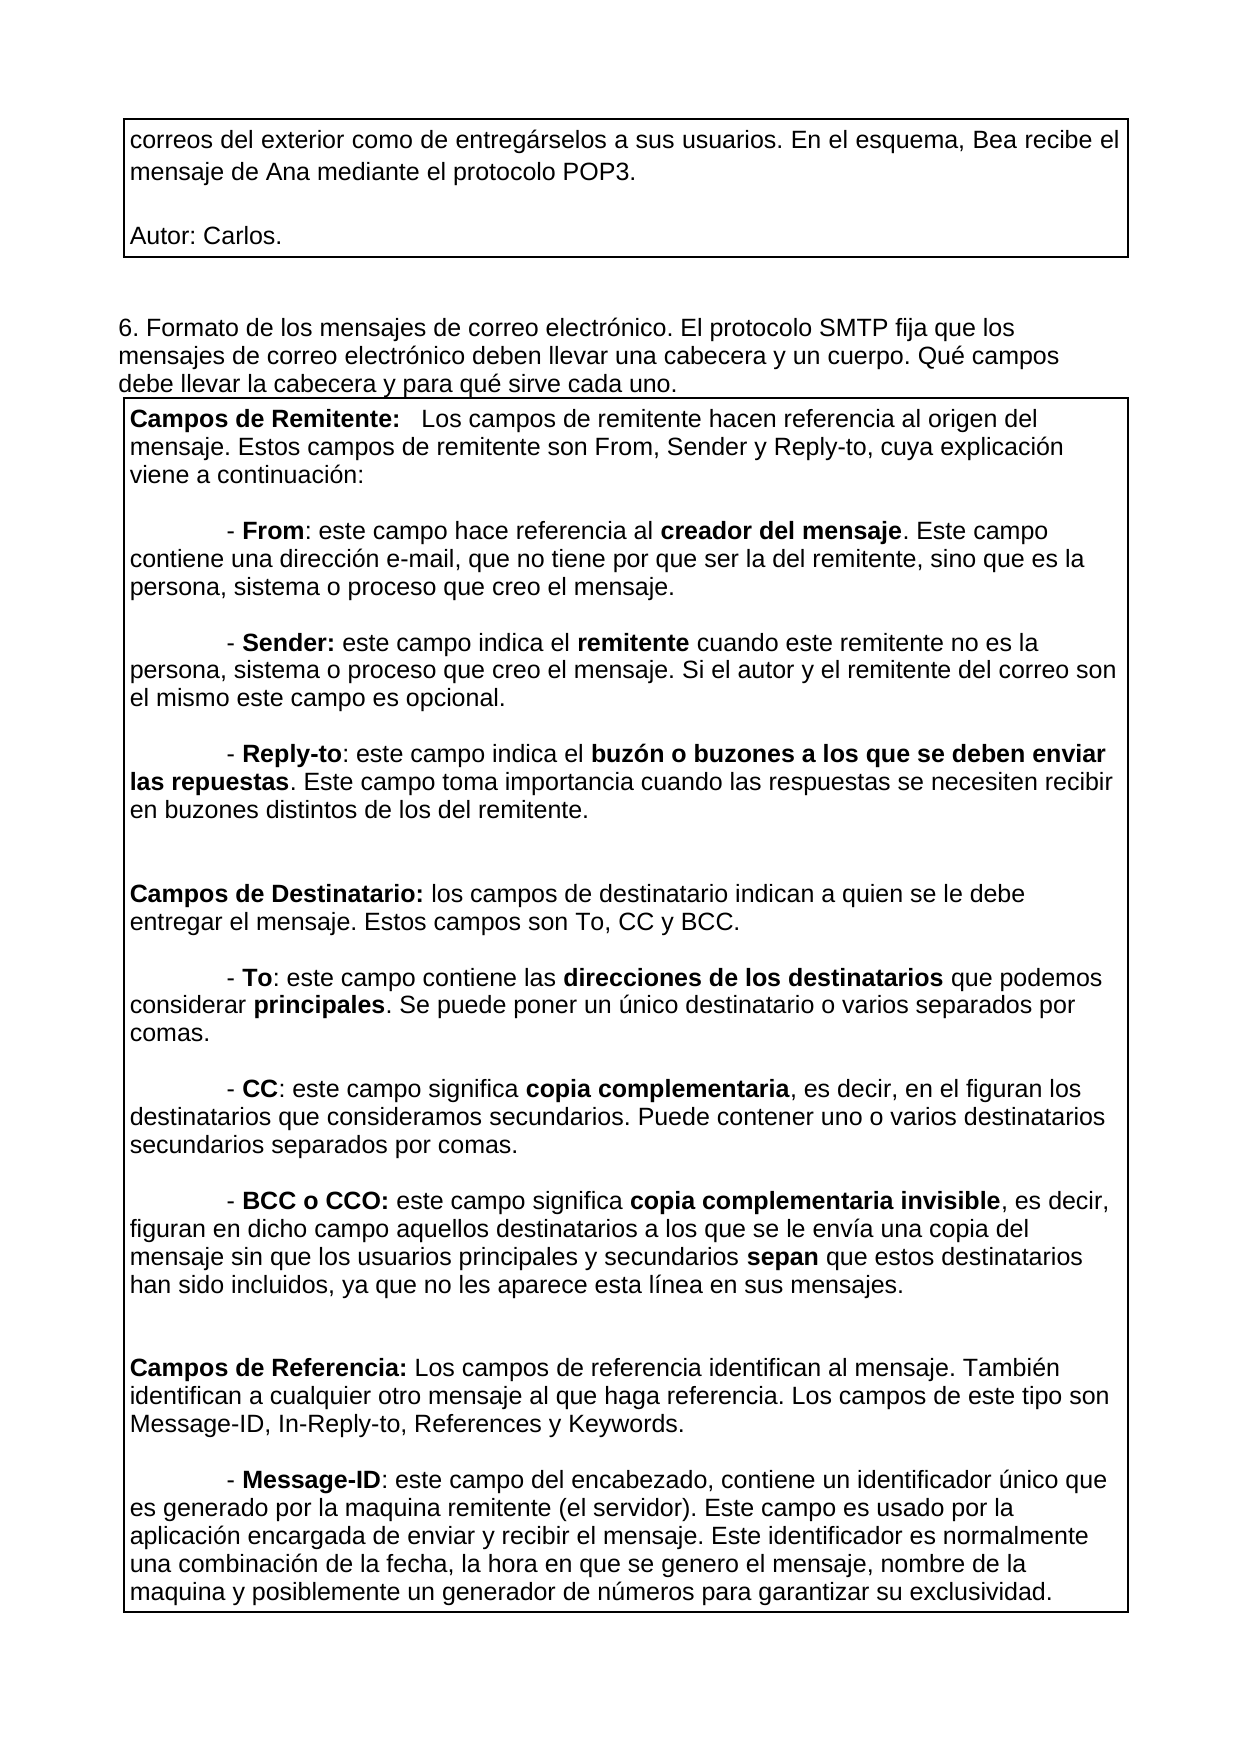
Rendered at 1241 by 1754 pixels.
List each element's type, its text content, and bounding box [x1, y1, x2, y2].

text 6. Formato de los mensajes de correo electrónico. El protocolo SMTP fija que los mensajes de correo electrónico deben llevar una cabecera y un cuerpo. Qué campos debe llevar la cabecera y para qué sirve cada uno. [118, 313, 1122, 397]
table_header correos del exterior como de entregárselos a sus usuarios. En el esquema, Bea recibe el mensaje de Ana mediante el protocolo POP3. Autor: Carlos. [125, 120, 1127, 256]
table_header Campos de Remitente: Los campos de remitente hacen referencia al origen del mensaje. Estos campos de remitente son From, Sender y Reply-to, cuya explicación viene a continuación: - From: este campo hace referencia al creador del mensaje. Este campo contiene una dirección e-mail, que no tiene por que ser la del remitente, sino que es la persona, sistema o proceso que creo el mensaje. - Sender: este campo indica el remitente cuando este remitente no es la persona, sistema o proceso que creo el mensaje. Si el autor y el remitente del correo son el mismo este campo es opcional. - Reply-to: este campo indica el buzón o buzones a los que se deben enviar las repuestas. Este campo toma importancia cuando las respuestas se necesiten recibir en buzones distintos de los del remitente. Campos de Destinatario: los campos de destinatario indican a quien se le debe entregar el mensaje. Estos campos son To, CC y BCC. - To: este campo contiene las direcciones de los destinatarios que podemos considerar principales. Se puede poner un único destinatario o varios separados por comas. - CC: este campo significa copia complementaria, es decir, en el figuran los destinatarios que consideramos secundarios. Puede contener uno o varios destinatarios secundarios separados por comas. - BCC o CCO: este campo significa copia complementaria invisible, es decir, figuran en dicho campo aquellos destinatarios a los que se le envía una copia del mensaje sin que los usuarios principales y secundarios sepan que estos destinatarios han sido incluidos, ya que no les aparece esta línea en sus mensajes. Campos de Referencia: Los campos de referencia identifican al mensaje. También identifican a cualquier otro mensaje al que haga referencia. Los campos de este tipo son Message-ID, In-Reply-to, References y Keywords. - Message-ID: este campo del encabezado, contiene un identificador único que es generado por la maquina remitente (el servidor). Este campo es usado por la aplicación encargada de enviar y recibir el mensaje. Este identificador es normalmente una combinación de la fecha, la hora en que se genero el mensaje, nombre de la maquina y posiblemente un generador de números para garantizar su exclusividad. [125, 399, 1127, 1611]
